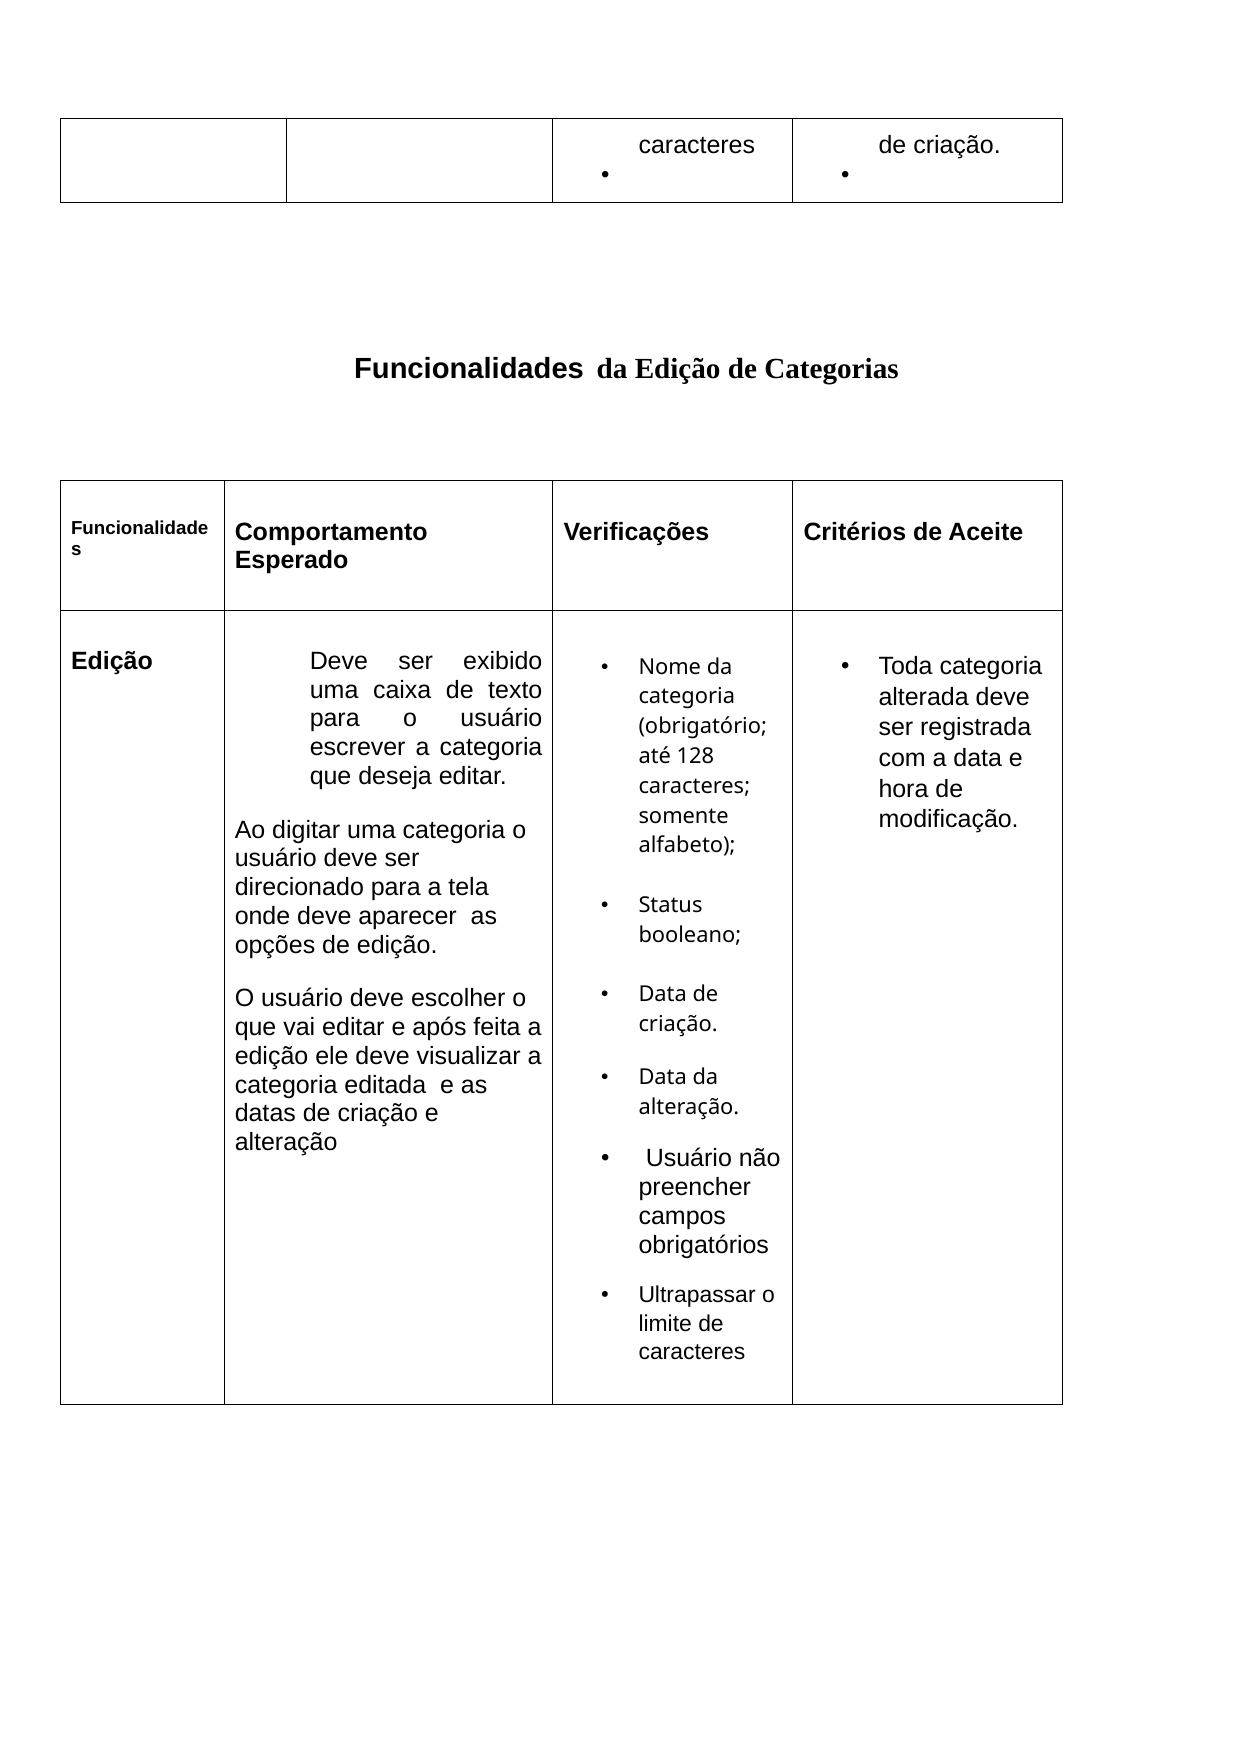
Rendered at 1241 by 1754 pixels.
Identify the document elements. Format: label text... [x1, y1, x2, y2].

table_cell Nome da categoria (obrigatório; até 128 caracteres; somente alfabeto); Status booleano; Data de criação. Usuário não preencher campos obrigatórios Ultrapassar o limite de caracteres [553, 119, 792, 202]
table_cell Nome da categoria (obrigatório; até 128 caracteres; somente alfabeto); Status booleano; Data de criação. Data da alteração. Usuário não preencher campos obrigatórios Ultrapassar o limite de caracteres [553, 611, 792, 1404]
table_cell [287, 119, 552, 202]
table_cell Edição [61, 611, 224, 1404]
table_header Comportamento Esperado [225, 481, 552, 609]
table_cell Uma categoria não pode ter o mesmo nome de outra categoria; A categoria cadastrada deve ser registrada com o status de ativo; A categoria cadastrada deve ser registrada com a data e hora de criação. [793, 119, 1062, 202]
text Funcionalidades da Edição de Categorias [118, 331, 1122, 389]
table_cell Deve ser exibido uma caixa de texto para o usuário escrever a categoria que deseja editar. Ao digitar uma categoria o usuário deve ser direcionado para a tela onde deve aparecer as opções de edição. O usuário deve escolher o que vai editar e após feita a edição ele deve visualizar a categoria editada e as datas de criação e alteração [225, 611, 552, 1404]
table_header Verificações [553, 481, 792, 609]
table_header Funcionalidades [61, 481, 224, 609]
table_cell Toda categoria alterada deve ser registrada com a data e hora de modificação. [793, 611, 1062, 1404]
table_cell [61, 119, 286, 202]
table_header Critérios de Aceite [793, 481, 1062, 609]
